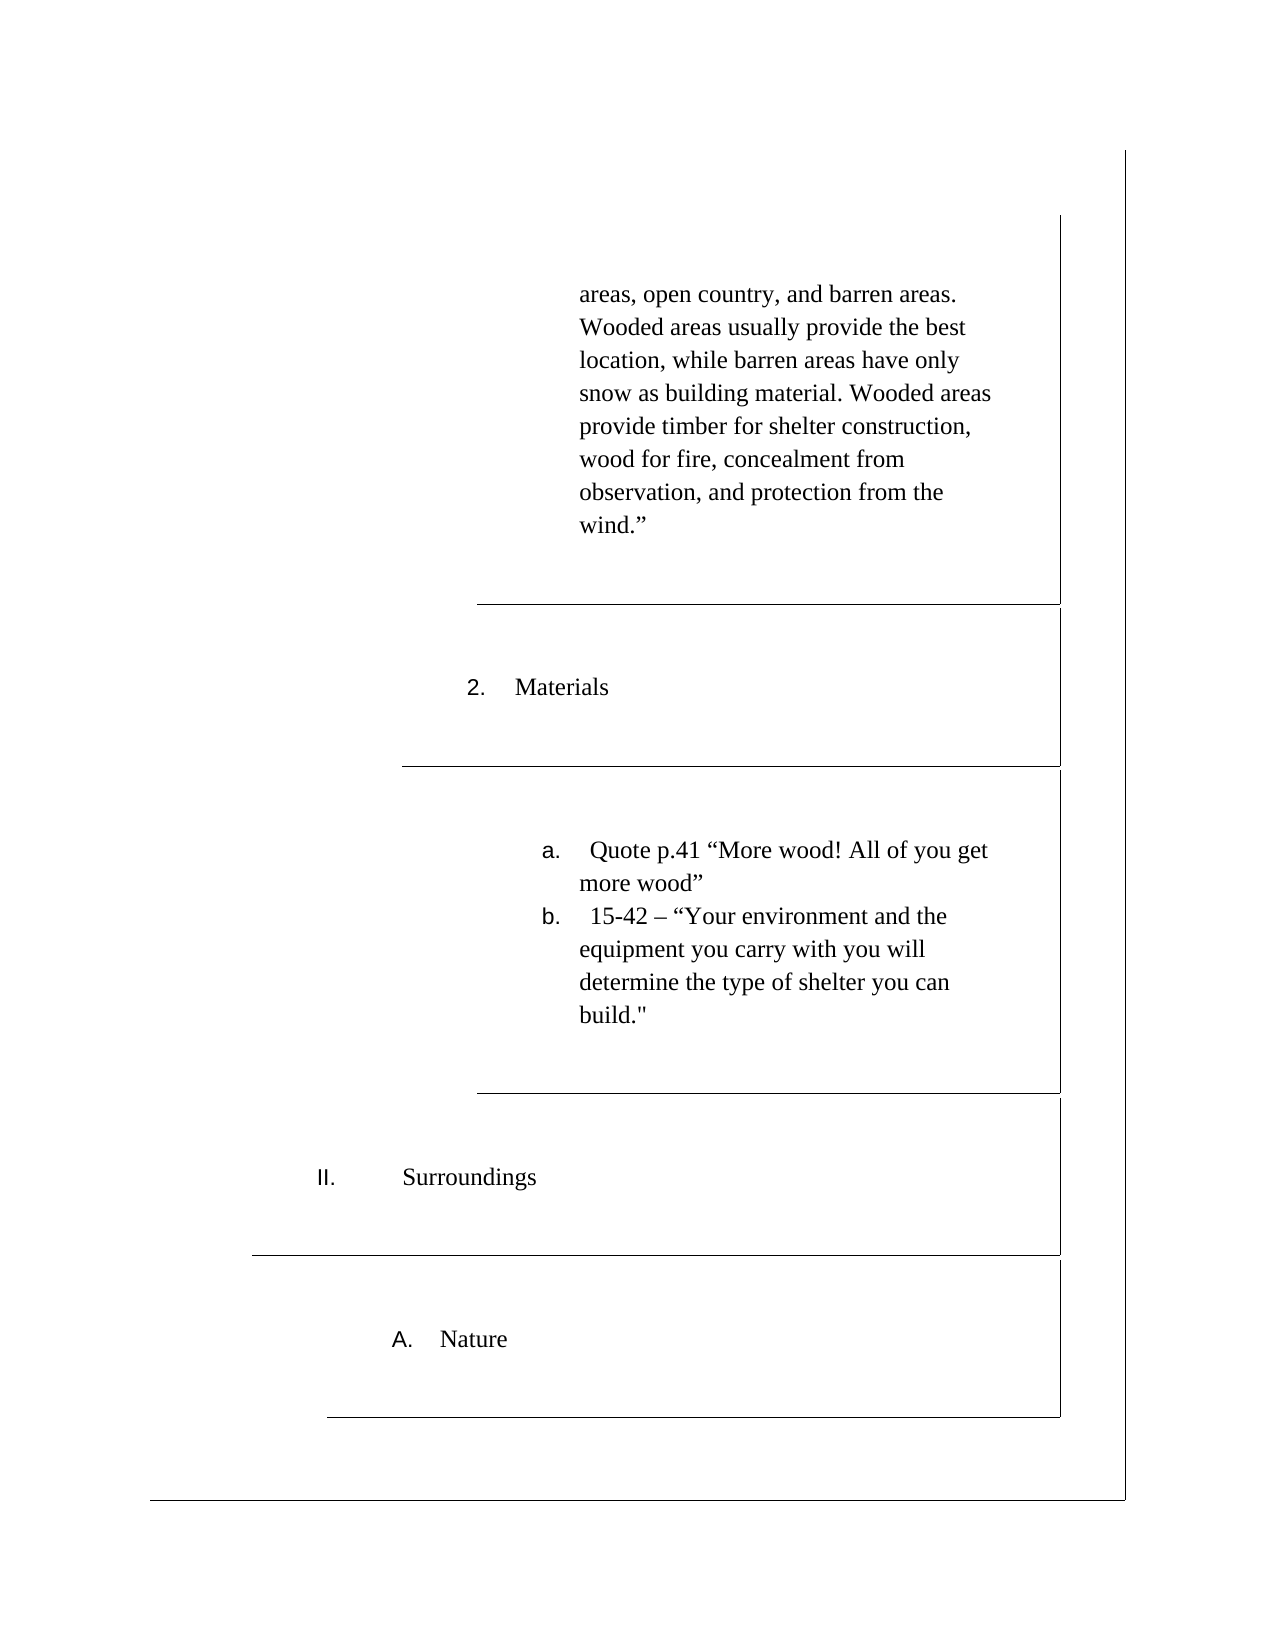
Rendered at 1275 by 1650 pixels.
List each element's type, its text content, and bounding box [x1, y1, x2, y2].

list Quote p.41 “More wood! All of you get more wood” [477, 770, 1060, 836]
list Surroundings [252, 1097, 1060, 1255]
list Materials [402, 608, 1060, 766]
list 15-42– “Your environment and the equipment you carry with you will determine the type of shelter you can build. You can build shelters in wooded areas, open country, and barren areas. Wooded areas usually provide the best location, while barren areas have only snow as building material. Wooded areas provide timber for shelter construction, wood for fire, concealment from observation, and protection from the wind.” [477, 214, 1060, 604]
list 15-42 – “Your environment and the equipment you carry with you will determine the type of shelter you can build." [477, 836, 1060, 1093]
list Nature [327, 1259, 1060, 1417]
